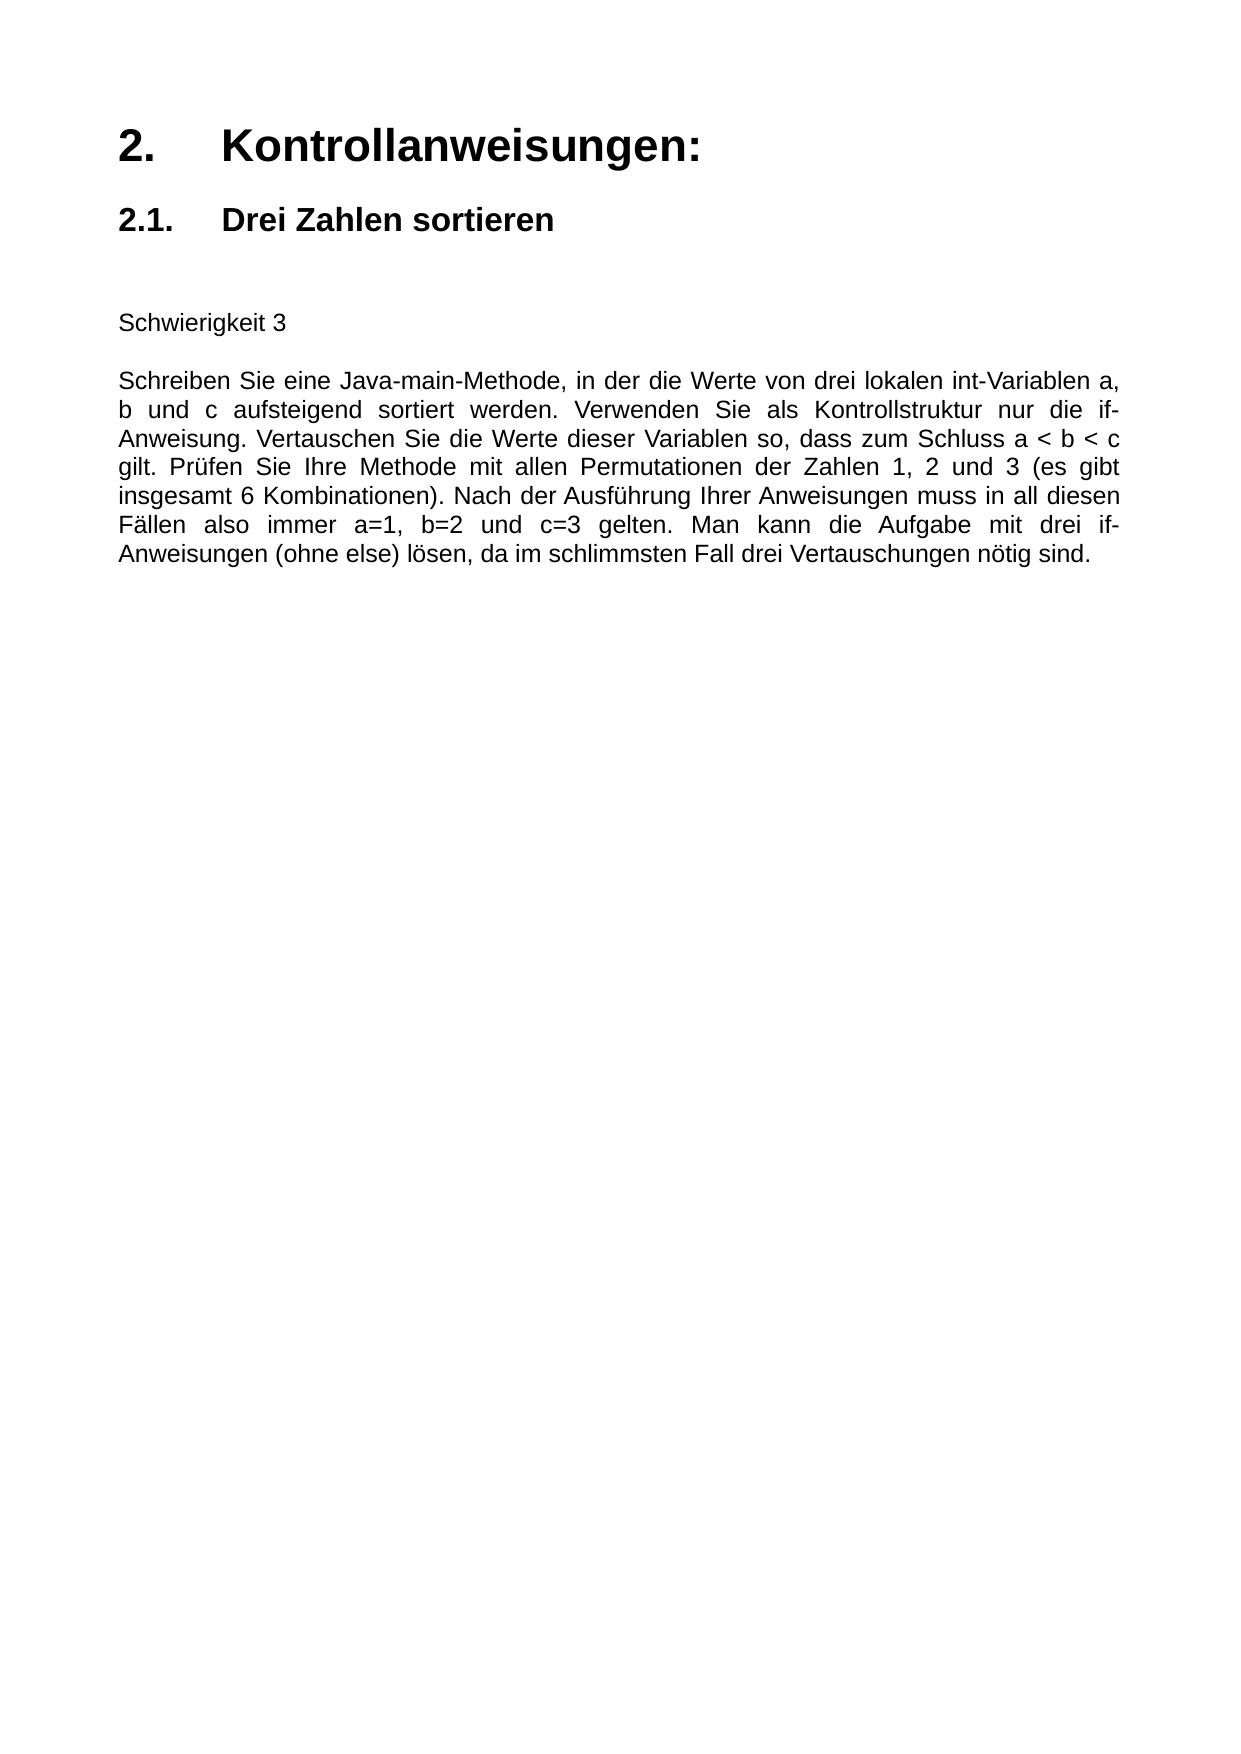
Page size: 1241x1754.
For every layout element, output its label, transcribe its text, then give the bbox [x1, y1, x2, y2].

list Kontrollanweisungen: [118, 118, 1122, 171]
text Schreiben Sie eine Java-main-Methode, in der die Werte von drei lokalen int-Variablen a, b und c aufsteigend sortiert werden. Verwenden Sie als Kontrollstruktur nur die if-Anweisung. Vertauschen Sie die Werte dieser Variablen so, dass zum Schluss a < b < c gilt. Prüfen Sie Ihre Methode mit allen Permutationen der Zahlen 1, 2 und 3 (es gibt insgesamt 6 Kombinationen). Nach der Ausführung Ihrer Anweisungen muss in all diesen Fällen also immer a=1, b=2 und c=3 gelten. Man kann die Aufgabe mit drei if-Anweisungen (ohne else) lösen, da im schlimmsten Fall drei Vertauschungen nötig sind. [118, 366, 1122, 567]
list Drei Zahlen sortieren [118, 200, 1122, 239]
text Schwierigkeit 3 [118, 308, 1122, 337]
